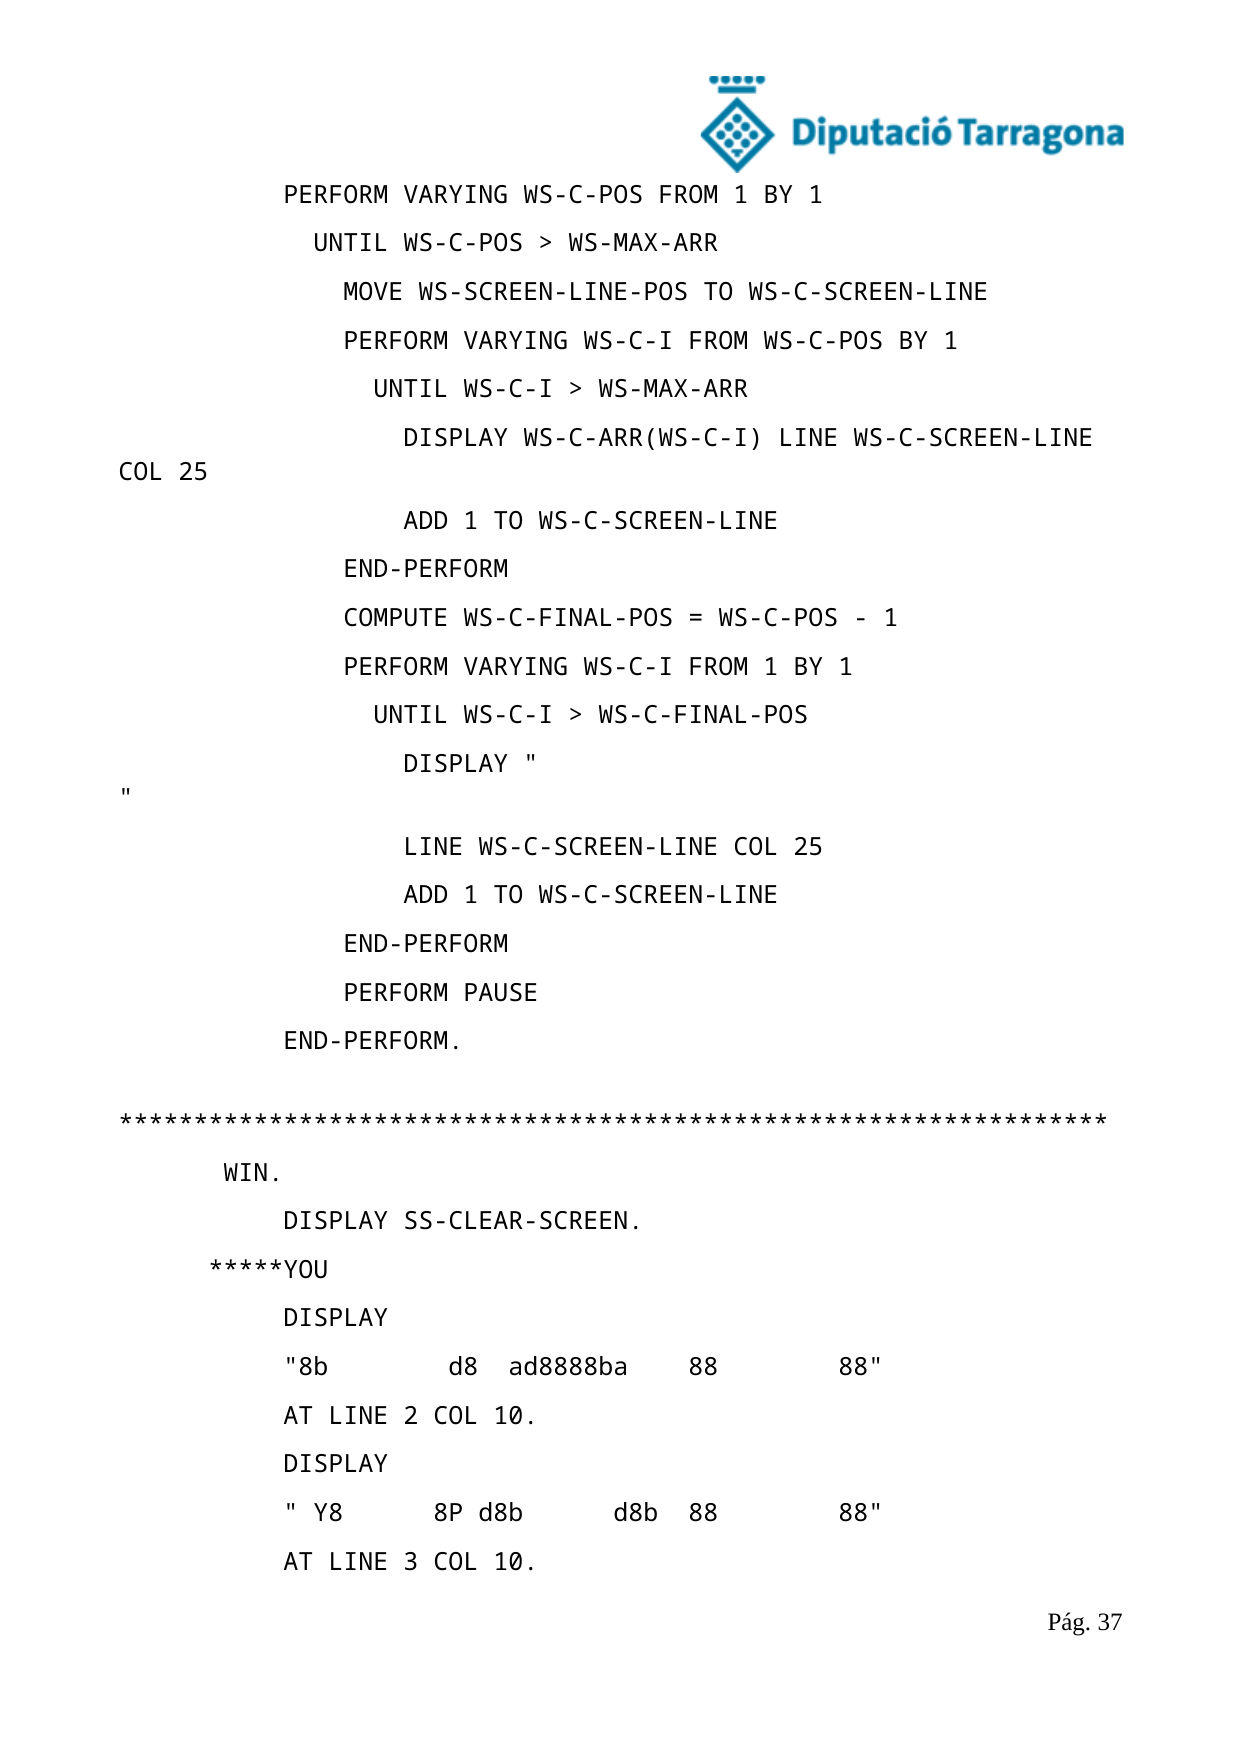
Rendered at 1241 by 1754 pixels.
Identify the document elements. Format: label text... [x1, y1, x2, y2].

text DISPLAY " " [118, 746, 1122, 814]
text "8b d8 ad8888ba 88 88" [118, 1349, 1122, 1383]
text DISPLAY [118, 1446, 1122, 1480]
text END-PERFORM. [118, 1023, 1122, 1057]
text ****************************************************************** [118, 1071, 1122, 1139]
text UNTIL WS-C-I > WS-C-FINAL-POS [118, 697, 1122, 731]
text DISPLAY SS-CLEAR-SCREEN. [118, 1203, 1122, 1237]
text END-PERFORM [118, 551, 1122, 585]
text ADD 1 TO WS-C-SCREEN-LINE [118, 877, 1122, 911]
text PERFORM VARYING WS-C-I FROM WS-C-POS BY 1 [118, 322, 1122, 356]
text PERFORM VARYING WS-C-POS FROM 1 BY 1 [118, 176, 1122, 210]
text *****YOU [118, 1251, 1122, 1286]
text AT LINE 3 COL 10. [118, 1543, 1122, 1577]
text DISPLAY WS-C-ARR(WS-C-I) LINE WS-C-SCREEN-LINE COL 25 [118, 419, 1122, 488]
text UNTIL WS-C-I > WS-MAX-ARR [118, 371, 1122, 405]
text END-PERFORM [118, 926, 1122, 959]
text MOVE WS-SCREEN-LINE-POS TO WS-C-SCREEN-LINE [118, 274, 1122, 308]
text WIN. [118, 1154, 1122, 1188]
picture [700, 76, 1124, 173]
text DISPLAY [118, 1300, 1122, 1334]
text " Y8 8P d8b d8b 88 88" [118, 1495, 1122, 1529]
text ADD 1 TO WS-C-SCREEN-LINE [118, 502, 1122, 536]
text UNTIL WS-C-POS > WS-MAX-ARR [118, 225, 1122, 259]
text AT LINE 2 COL 10. [118, 1397, 1122, 1431]
text PERFORM VARYING WS-C-I FROM 1 BY 1 [118, 648, 1122, 682]
text COMPUTE WS-C-FINAL-POS = WS-C-POS - 1 [118, 599, 1122, 634]
text PERFORM PAUSE [118, 974, 1122, 1008]
text LINE WS-C-SCREEN-LINE COL 25 [118, 828, 1122, 862]
